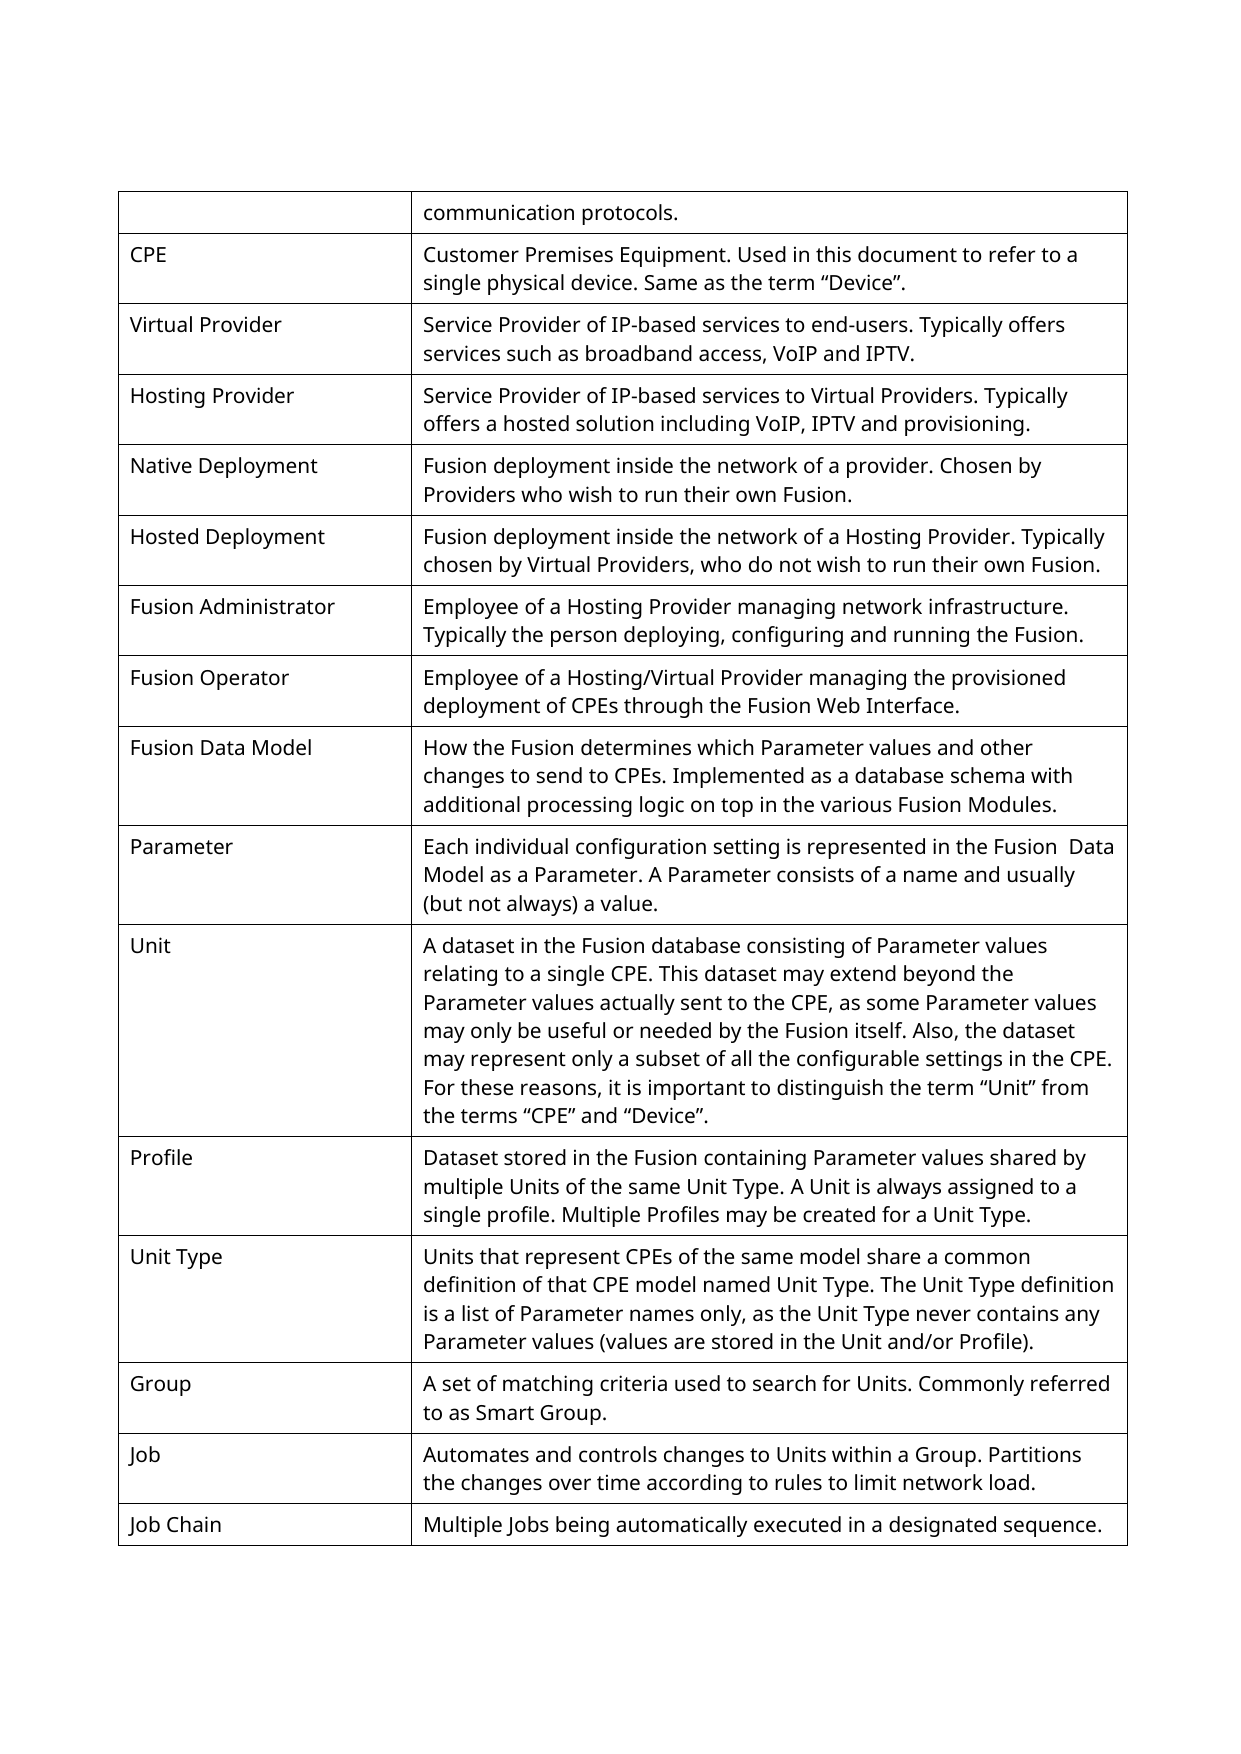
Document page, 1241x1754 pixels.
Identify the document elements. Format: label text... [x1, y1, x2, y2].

table_cell A dataset in the Fusion database consisting of Parameter values relating to a single CPE. This dataset may extend beyond the Parameter values actually sent to the CPE, as some Parameter values may only be useful or needed by the Fusion itself. Also, the dataset may represent only a subset of all the configurable settings in the CPE. For these reasons, it is important to distinguish the term “Unit” from the terms “CPE” and “Device”. [412, 925, 1127, 1136]
table_cell Job Chain [119, 1504, 411, 1545]
table_cell Hosting Provider [119, 375, 411, 444]
table_cell Fusion Administrator [119, 586, 411, 655]
table_cell Service Provider of IP-based services to Virtual Providers. Typically offers a hosted solution including VoIP, IPTV and provisioning. [412, 375, 1127, 444]
table_cell Job [119, 1434, 411, 1503]
table_cell Profile [119, 1137, 411, 1235]
table_cell Service Provider of IP-based services to end-users. Typically offers services such as broadband access, VoIP and IPTV. [412, 304, 1127, 374]
table_cell Native Deployment [119, 445, 411, 514]
table_cell A set of matching criteria used to search for Units. Commonly referred to as Smart Group. [412, 1363, 1127, 1433]
table_cell communication protocols. [412, 192, 1127, 233]
table_cell Each individual configuration setting is represented in the Fusion Data Model as a Parameter. A Parameter consists of a name and usually (but not always) a value. [412, 826, 1127, 923]
table_cell Parameter [119, 826, 411, 923]
table_cell Fusion deployment inside the network of a Hosting Provider. Typically chosen by Virtual Providers, who do not wish to run their own Fusion. [412, 516, 1127, 585]
table_cell Fusion Data Model [119, 727, 411, 824]
table_cell Employee of a Hosting Provider managing network infrastructure. Typically the person deploying, configuring and running the Fusion. [412, 586, 1127, 655]
table_cell Fusion Operator [119, 656, 411, 726]
table_cell Customer Premises Equipment. Used in this document to refer to a single physical device. Same as the term “Device”. [412, 234, 1127, 303]
table_cell CPE [119, 234, 411, 303]
table_cell Multiple Jobs being automatically executed in a designated sequence. [412, 1504, 1127, 1545]
table_cell [119, 192, 411, 233]
table_cell How the Fusion determines which Parameter values and other changes to send to CPEs. Implemented as a database schema with additional processing logic on top in the various Fusion Modules. [412, 727, 1127, 824]
table_cell Dataset stored in the Fusion containing Parameter values shared by multiple Units of the same Unit Type. A Unit is always assigned to a single profile. Multiple Profiles may be created for a Unit Type. [412, 1137, 1127, 1235]
table_cell Unit [119, 925, 411, 1136]
table_cell Employee of a Hosting/Virtual Provider managing the provisioned deployment of CPEs through the Fusion Web Interface. [412, 656, 1127, 726]
table_cell Virtual Provider [119, 304, 411, 374]
table_cell Group [119, 1363, 411, 1433]
table_cell Hosted Deployment [119, 516, 411, 585]
table_cell Automates and controls changes to Units within a Group. Partitions the changes over time according to rules to limit network load. [412, 1434, 1127, 1503]
table_cell Unit Type [119, 1236, 411, 1362]
table_cell Fusion deployment inside the network of a provider. Chosen by Providers who wish to run their own Fusion. [412, 445, 1127, 514]
table_cell Units that represent CPEs of the same model share a common definition of that CPE model named Unit Type. The Unit Type definition is a list of Parameter names only, as the Unit Type never contains any Parameter values (values are stored in the Unit and/or Profile). [412, 1236, 1127, 1362]
